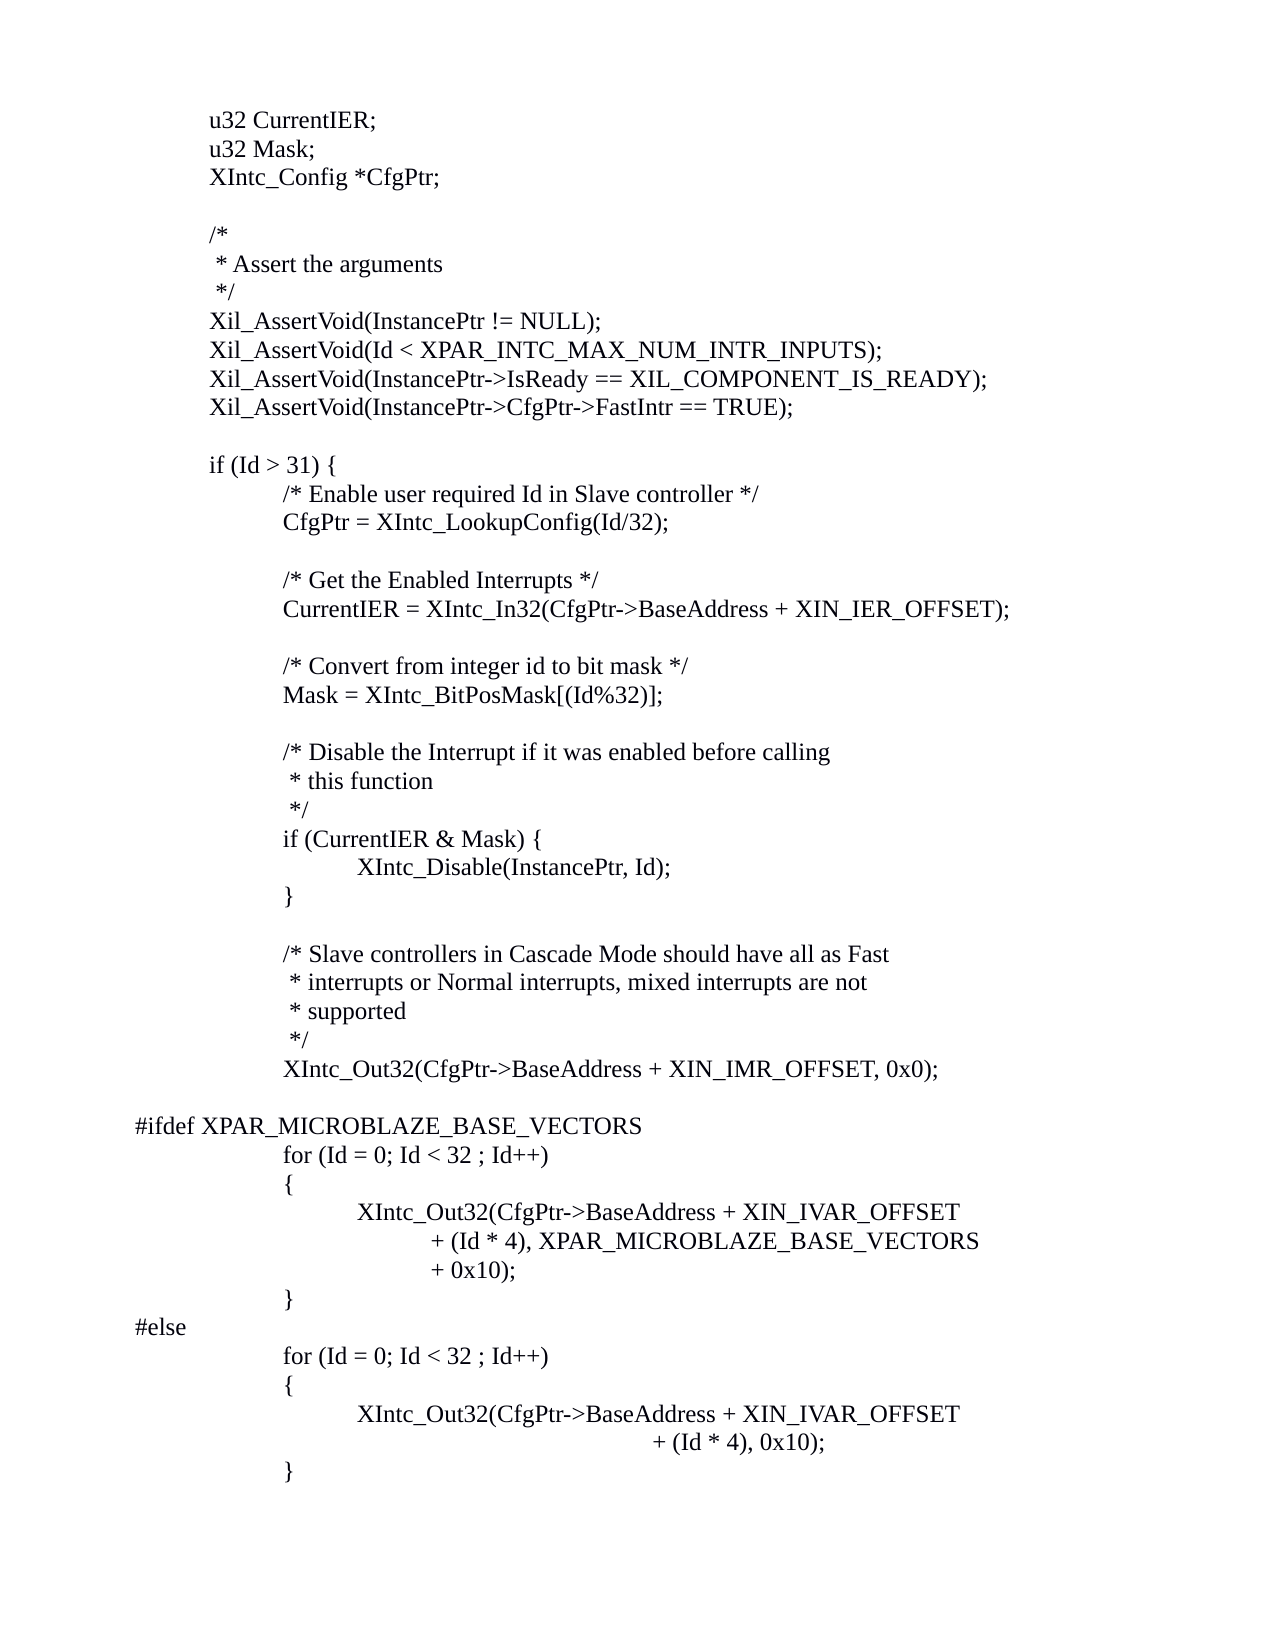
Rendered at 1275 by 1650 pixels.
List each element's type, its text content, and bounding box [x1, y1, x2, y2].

text Xil_AssertVoid(InstancePtr != NULL); [135, 306, 1125, 335]
text u32 Mask; [135, 134, 1125, 162]
text XIntc_Disable(InstancePtr, Id); [135, 852, 1125, 881]
text CfgPtr = XIntc_LookupConfig(Id/32); [135, 507, 1125, 536]
text /* Get the Enabled Interrupts */ [135, 565, 1125, 594]
text if (CurrentIER & Mask) { [135, 824, 1125, 852]
text #else [135, 1312, 1125, 1341]
text { [135, 1169, 1125, 1197]
text /* Enable user required Id in Slave controller */ [135, 479, 1125, 507]
text /* Disable the Interrupt if it was enabled before calling [135, 737, 1125, 766]
text } [135, 1284, 1125, 1312]
text * this function [135, 766, 1125, 795]
text */ [135, 277, 1125, 306]
text + (Id * 4), XPAR_MICROBLAZE_BASE_VECTORS [135, 1226, 1125, 1255]
text CurrentIER = XIntc_In32(CfgPtr->BaseAddress + XIN_IER_OFFSET); [135, 594, 1125, 622]
text } [135, 881, 1125, 910]
text for (Id = 0; Id < 32 ; Id++) [135, 1140, 1125, 1169]
text + 0x10); [135, 1255, 1125, 1284]
text */ [135, 795, 1125, 824]
text Xil_AssertVoid(Id < XPAR_INTC_MAX_NUM_INTR_INPUTS); [135, 335, 1125, 364]
text XIntc_Out32(CfgPtr->BaseAddress + XIN_IVAR_OFFSET [135, 1197, 1125, 1226]
text XIntc_Out32(CfgPtr->BaseAddress + XIN_IVAR_OFFSET [135, 1399, 1125, 1427]
text XIntc_Out32(CfgPtr->BaseAddress + XIN_IMR_OFFSET, 0x0); [135, 1054, 1125, 1082]
text u32 CurrentIER; [135, 105, 1125, 134]
text /* Slave controllers in Cascade Mode should have all as Fast [135, 939, 1125, 967]
text } [135, 1456, 1125, 1485]
text if (Id > 31) { [135, 450, 1125, 479]
text #ifdef XPAR_MICROBLAZE_BASE_VECTORS [135, 1111, 1125, 1140]
text */ [135, 1025, 1125, 1054]
text Xil_AssertVoid(InstancePtr->CfgPtr->FastIntr == TRUE); [135, 392, 1125, 421]
text Xil_AssertVoid(InstancePtr->IsReady == XIL_COMPONENT_IS_READY); [135, 364, 1125, 392]
text Mask = XIntc_BitPosMask[(Id%32)]; [135, 680, 1125, 709]
text /* [135, 220, 1125, 249]
text * interrupts or Normal interrupts, mixed interrupts are not [135, 967, 1125, 996]
text { [135, 1370, 1125, 1399]
text for (Id = 0; Id < 32 ; Id++) [135, 1341, 1125, 1370]
text /* Convert from integer id to bit mask */ [135, 651, 1125, 680]
text + (Id * 4), 0x10); [135, 1427, 1125, 1456]
text * supported [135, 996, 1125, 1025]
text * Assert the arguments [135, 249, 1125, 277]
text XIntc_Config *CfgPtr; [135, 162, 1125, 191]
